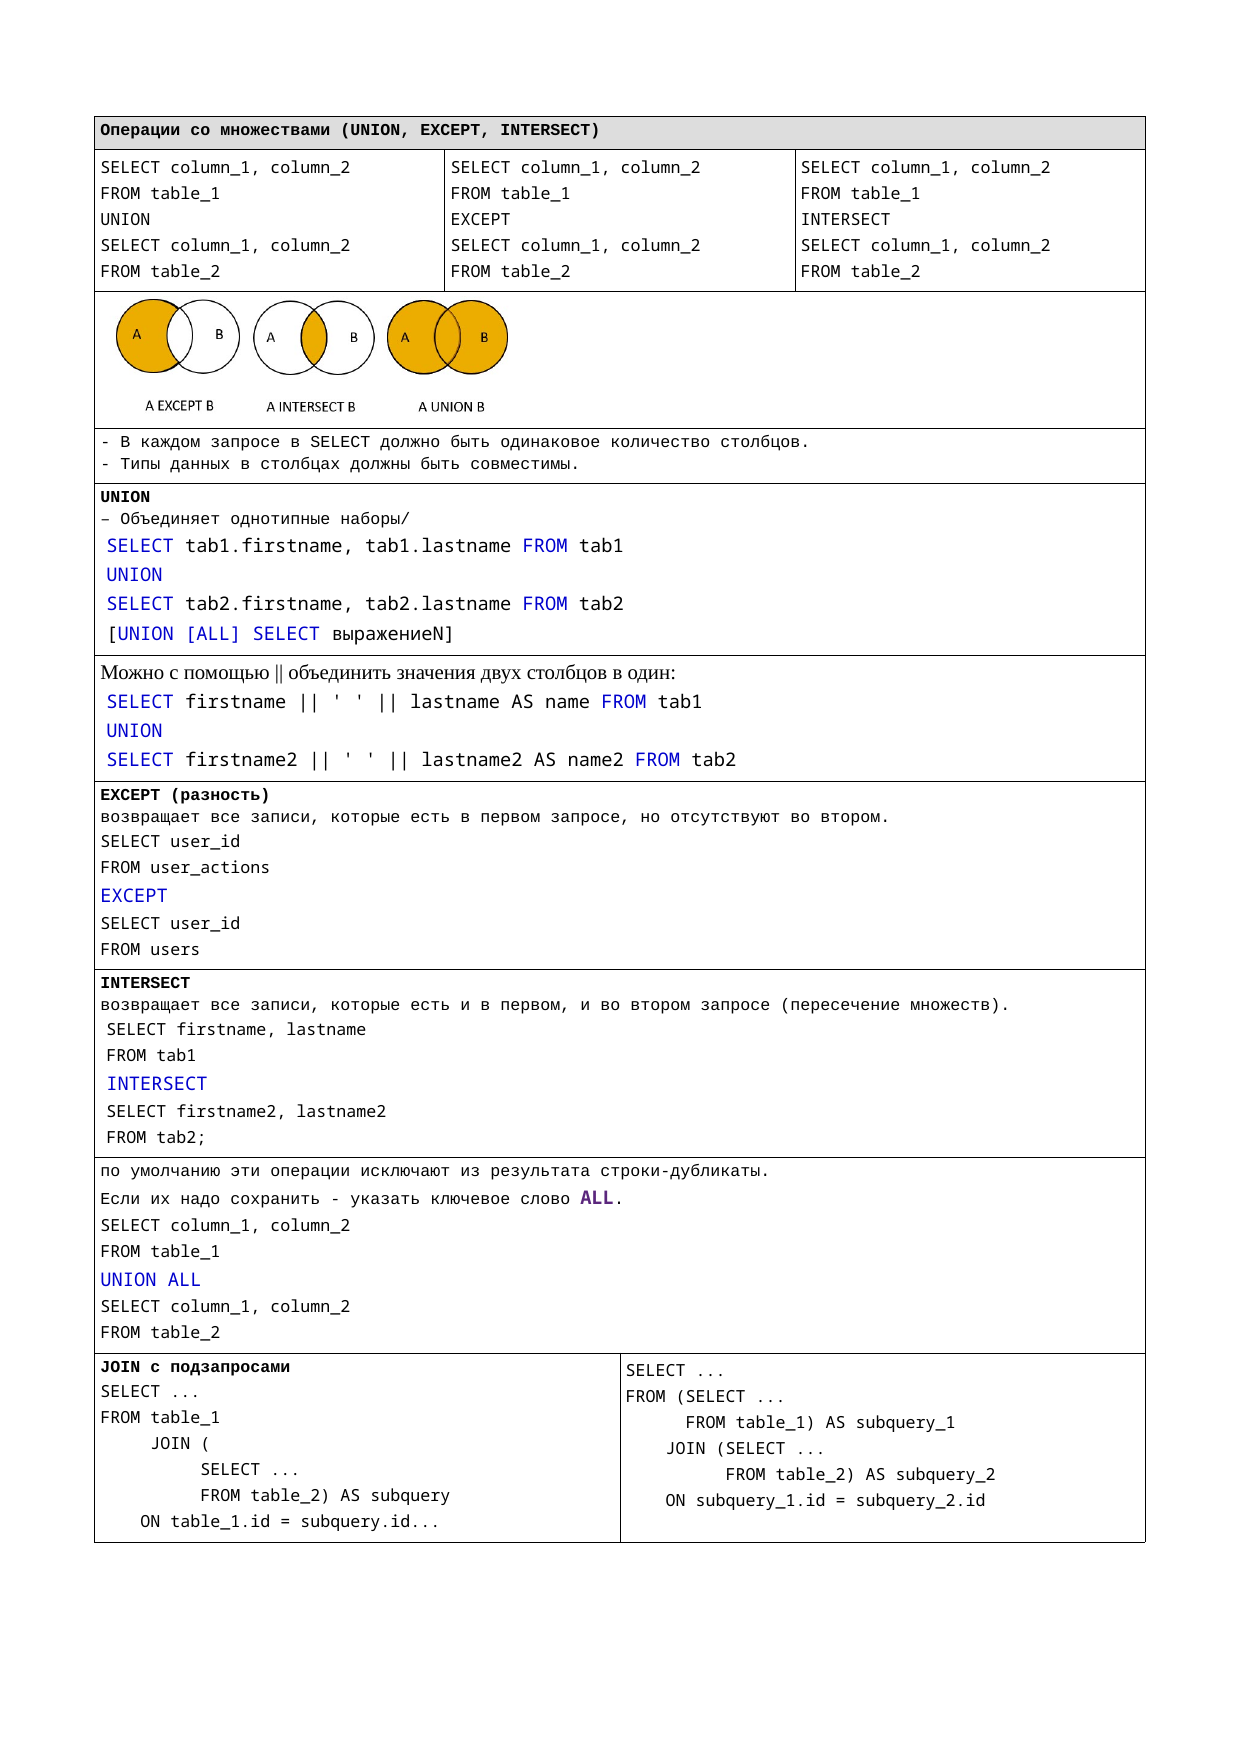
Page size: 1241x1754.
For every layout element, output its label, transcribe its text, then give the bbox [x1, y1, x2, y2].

table_cell JOIN c подзапросами SELECT ... FROM table_1 JOIN ( SELECT ... FROM table_2) AS subquery ON table_1.id = subquery.id... [95, 1354, 620, 1542]
table_cell [95, 292, 1145, 428]
table_header Операции со множествами (UNION, EXCEPT, INTERSECT) [95, 117, 1145, 149]
table_cell по умолчанию эти операции исключают из результата строки-дубликаты. Если их надо сохранить - указать ключевое слово ALL. SELECT column_1, column_2 FROM table_1 UNION ALL SELECT column_1, column_2 FROM table_2 [95, 1158, 1145, 1352]
table_cell SELECT column_1, column_2 FROM table_1 EXCEPT SELECT column_1, column_2 FROM table_2 [445, 150, 795, 291]
picture [100, 296, 525, 415]
table_cell EXCEPT (разность) возвращает все записи, которые есть в первом запросе, но отсутствуют во втором. SELECT user_id FROM user_actions EXCEPT SELECT user_id FROM users [95, 782, 1145, 969]
table_cell SELECT column_1, column_2 FROM table_1 INTERSECT SELECT column_1, column_2 FROM table_2 [796, 150, 1145, 291]
table_cell Можно с помощью || объединить значения двух столбцов в один: SELECT firstname || ' ' || lastname AS name FROM tab1 UNION SELECT firstname2 || ' ' || lastname2 AS name2 FROM tab2 [95, 656, 1145, 781]
table_cell INTERSECT возвращает все записи, которые есть и в первом, и во втором запросе (пересечение множеств). SELECT firstname, lastname FROM tab1 INTERSECT SELECT firstname2, lastname2 FROM tab2; [95, 970, 1145, 1157]
table_cell - В каждом запросе в SELECT должно быть одинаковое количество столбцов. - Типы данных в столбцах должны быть совместимы. [95, 429, 1145, 483]
table_cell SELECT column_1, column_2 FROM table_1 UNION SELECT column_1, column_2 FROM table_2 [95, 150, 444, 291]
table_cell UNION – Объединяет однотипные наборы/ SELECT tab1.firstname, tab1.lastname FROM tab1 UNION SELECT tab2.firstname, tab2.lastname FROM tab2 [UNION [ALL] SELECT выражениеN] [95, 484, 1145, 654]
table_cell SELECT ... FROM (SELECT ... FROM table_1) AS subquery_1 JOIN (SELECT ... FROM table_2) AS subquery_2 ON subquery_1.id = subquery_2.id [621, 1354, 1145, 1542]
